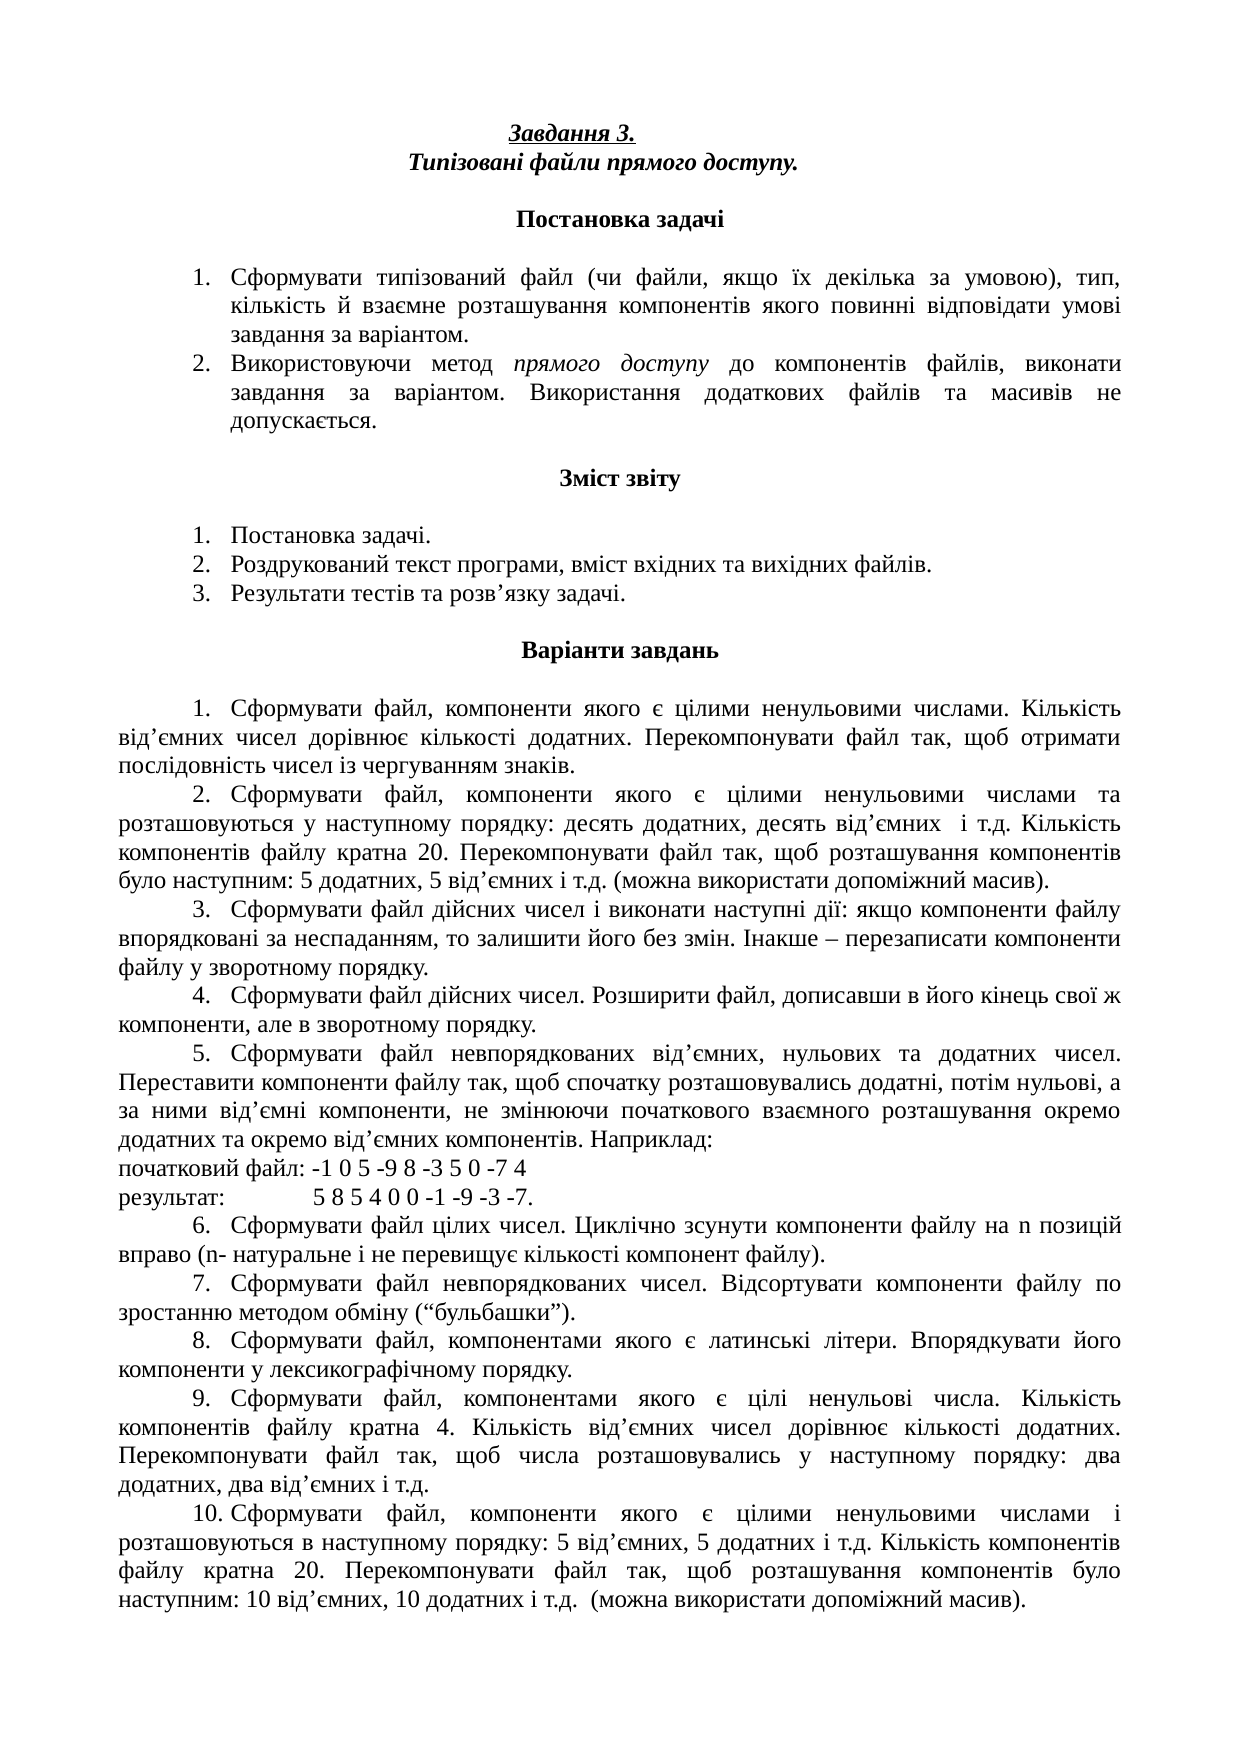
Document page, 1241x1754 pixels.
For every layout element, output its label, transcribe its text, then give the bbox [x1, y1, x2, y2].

list Сформувати файл, компоненти якого є цілими ненульовими числами і розташовуються в наступному порядку: 5 від’ємних, 5 додатних і т.д. Кількість компонентів файлу кратна 20. Перекомпонувати файл так, щоб розташування компонентів було наступним: 10 від’ємних, 10 додатних і т.д. (можна використати допоміжний масив). [118, 1498, 1122, 1613]
list Сформувати файл дійсних чисел і виконати наступні дії: якщо компоненти файлу впорядковані за неспаданням, то залишити його без змін. Інакше – перезаписати компоненти файлу у зворотному порядку. [118, 894, 1122, 981]
list Сформувати файл дійсних чисел. Розширити файл, дописавши в його кінець свої ж компоненти, але в зворотному порядку. [118, 981, 1122, 1038]
text Завдання 3. [24, 118, 1122, 147]
list Результати тестів та розв’язку задачі. [192, 578, 1122, 607]
list Сформувати файл невпорядкованих чисел. Відсортувати компоненти файлу по зростанню методом обміну (“бульбашки”). [118, 1268, 1122, 1326]
text результат: 5 8 5 4 0 0 -1 -9 -3 -7. [118, 1182, 1122, 1211]
text Типізовані файли прямого доступу. [24, 147, 1122, 176]
subtitle Зміст звіту [118, 463, 1122, 492]
list Використовуючи метод прямого доступу до компонентів файлів, виконати завдання за варіантом. Використання додаткових файлів та масивів не допускається. [192, 348, 1122, 434]
list Сформувати файл, компонентами якого є латинські літери. Впорядкувати його компоненти у лексикографічному порядку. [118, 1326, 1122, 1383]
list Сформувати файл невпорядкованих від’ємних, нульових та додатних чисел. Переставити компоненти файлу так, щоб спочатку розташовувались додатні, потім нульові, а за ними від’ємні компоненти, не змінюючи початкового взаємного розташування окремо додатних та окремо від’ємних компонентів. Наприклад: [118, 1038, 1122, 1153]
list Роздрукований текст програми, вміст вхідних та вихідних файлів. [192, 549, 1122, 578]
text початковий файл: -1 0 5 -9 8 -3 5 0 -7 4 [118, 1153, 1122, 1182]
list Сформувати файл, компоненти якого є цілими ненульовими числами та розташовуються у наступному порядку: десять додатних, десять від’ємних і т.д. Кількість компонентів файлу кратна 20. Перекомпонувати файл так, щоб розташування компонентів було наступним: 5 додатних, 5 від’ємних і т.д. (можна використати допоміжний масив). [118, 779, 1122, 894]
subtitle Постановка задачі [118, 204, 1122, 233]
list Сформувати файл, компоненти якого є цілими ненульовими числами. Кількість від’ємних чисел дорівнює кількості додатних. Перекомпонувати файл так, щоб отримати послідовність чисел із чергуванням знаків. [118, 693, 1122, 779]
list Постановка задачі. [192, 521, 1122, 549]
list Сформувати файл, компонентами якого є цілі ненульові числа. Кількість компонентів файлу кратна 4. Кількість від’ємних чисел дорівнює кількості додатних. Перекомпонувати файл так, щоб числа розташовувались у наступному порядку: два додатних, два від’ємних і т.д. [118, 1383, 1122, 1498]
subtitle Варіанти завдань [118, 636, 1122, 664]
list Сформувати файл цілих чисел. Циклічно зсунути компоненти файлу на n позицій вправо (n- натуральне і не перевищує кількості компонент файлу). [118, 1211, 1122, 1268]
list Сформувати типізований файл (чи файли, якщо їх декілька за умовою), тип, кількість й взаємне розташування компонентів якого повинні відповідати умові завдання за варіантом. [192, 262, 1122, 348]
